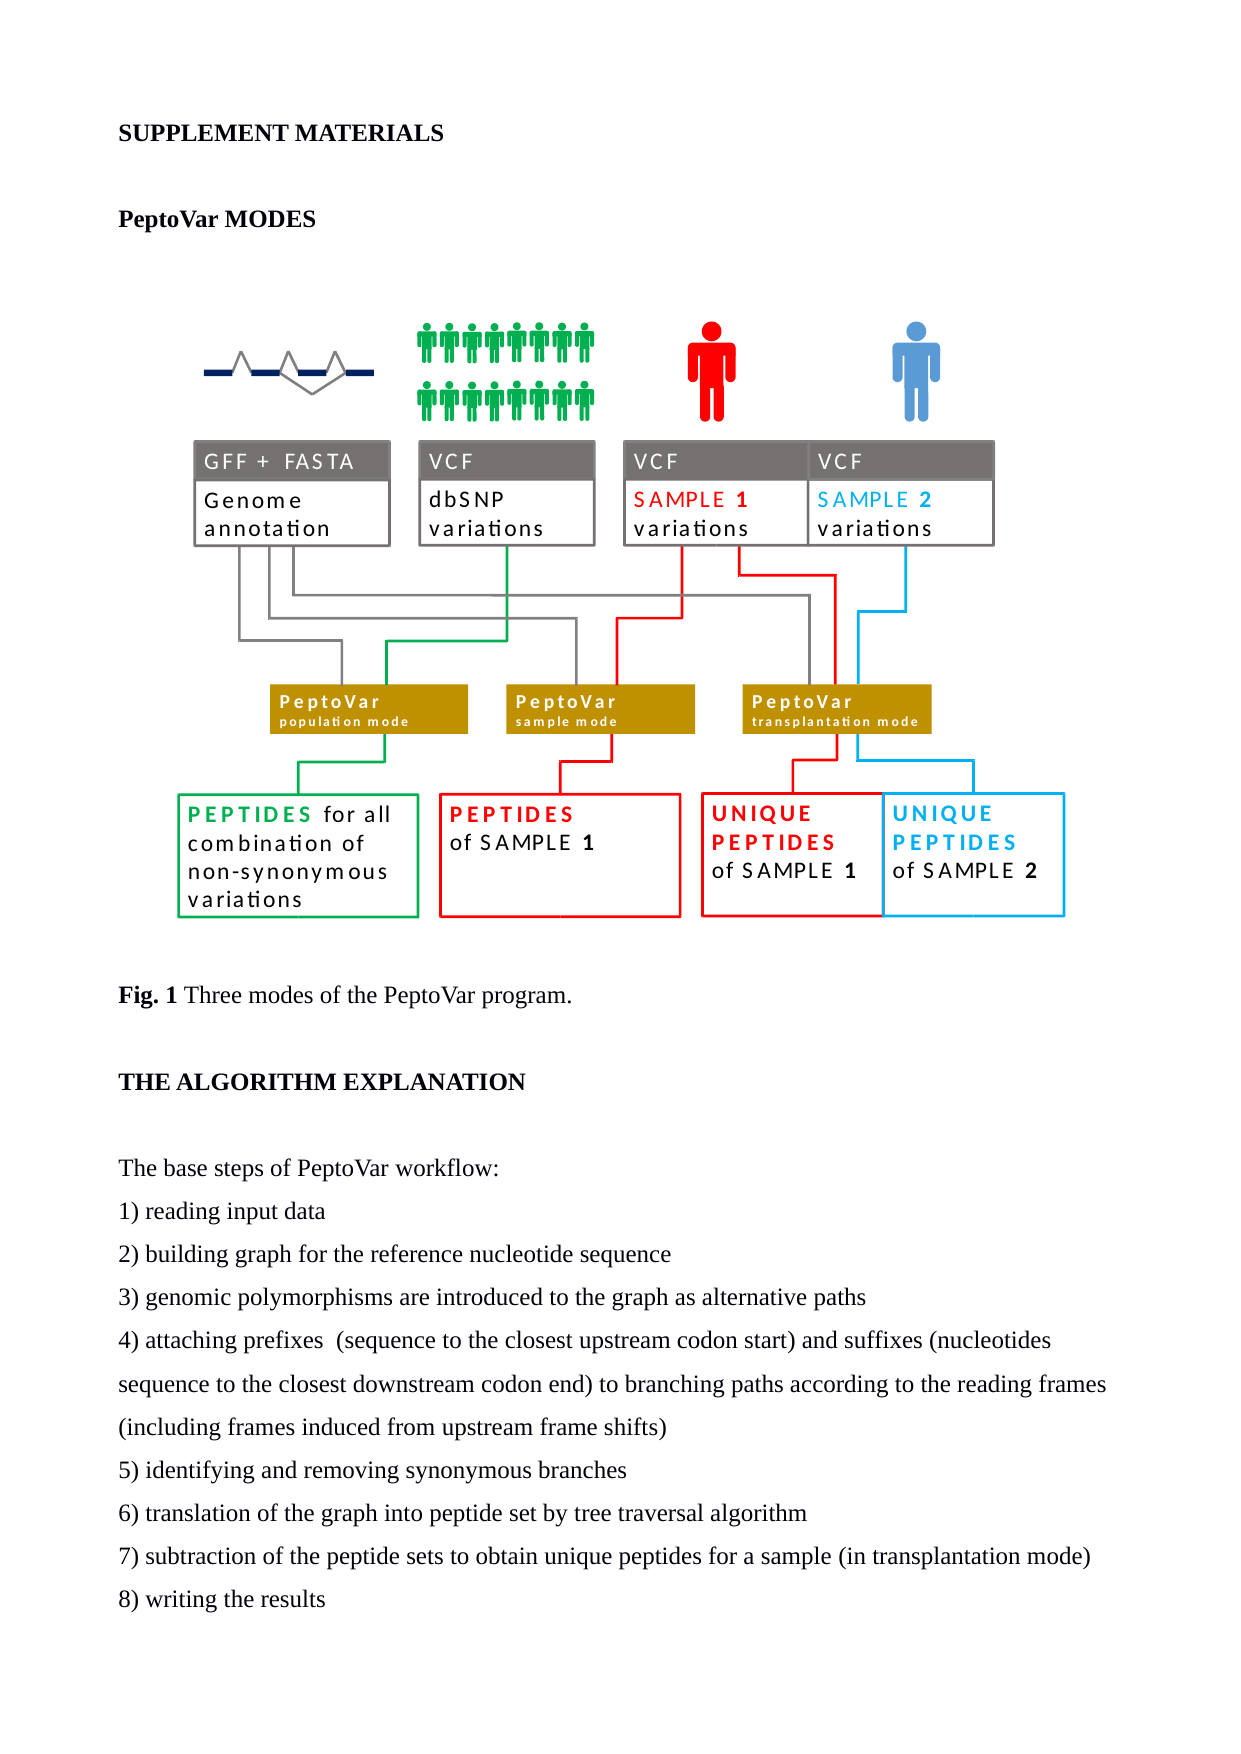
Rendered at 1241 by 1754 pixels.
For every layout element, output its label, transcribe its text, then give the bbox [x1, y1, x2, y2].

text 2) building graph for the reference nucleotide sequence [118, 1239, 1122, 1268]
text 3) genomic polymorphisms are introduced to the graph as alternative paths [118, 1282, 1122, 1311]
text The base steps of PeptoVar workflow: [118, 1153, 1122, 1182]
text 6) translation of the graph into peptide set by tree traversal algorithm [118, 1498, 1122, 1527]
text PeptoVar MODES [118, 204, 1122, 233]
text 4) attaching prefixes (sequence to the closest upstream codon start) and suffixes (nucleotides sequence to the closest downstream codon end) to branching paths according to the reading frames (including frames induced from upstream frame shifts) [118, 1326, 1122, 1441]
text 8) writing the results [118, 1584, 1122, 1613]
text 5) identifying and removing synonymous branches [118, 1455, 1122, 1484]
text THE ALGORITHM EXPLANATION [118, 1067, 1122, 1096]
text 7) subtraction of the peptide sets to obtain unique peptides for a sample (in transplantation mode) [118, 1541, 1122, 1570]
text Fig. 1 Three modes of the PeptoVar program. [118, 981, 1122, 1009]
text SUPPLEMENT MATERIALS [118, 118, 1122, 147]
text 1) reading input data [118, 1196, 1122, 1225]
